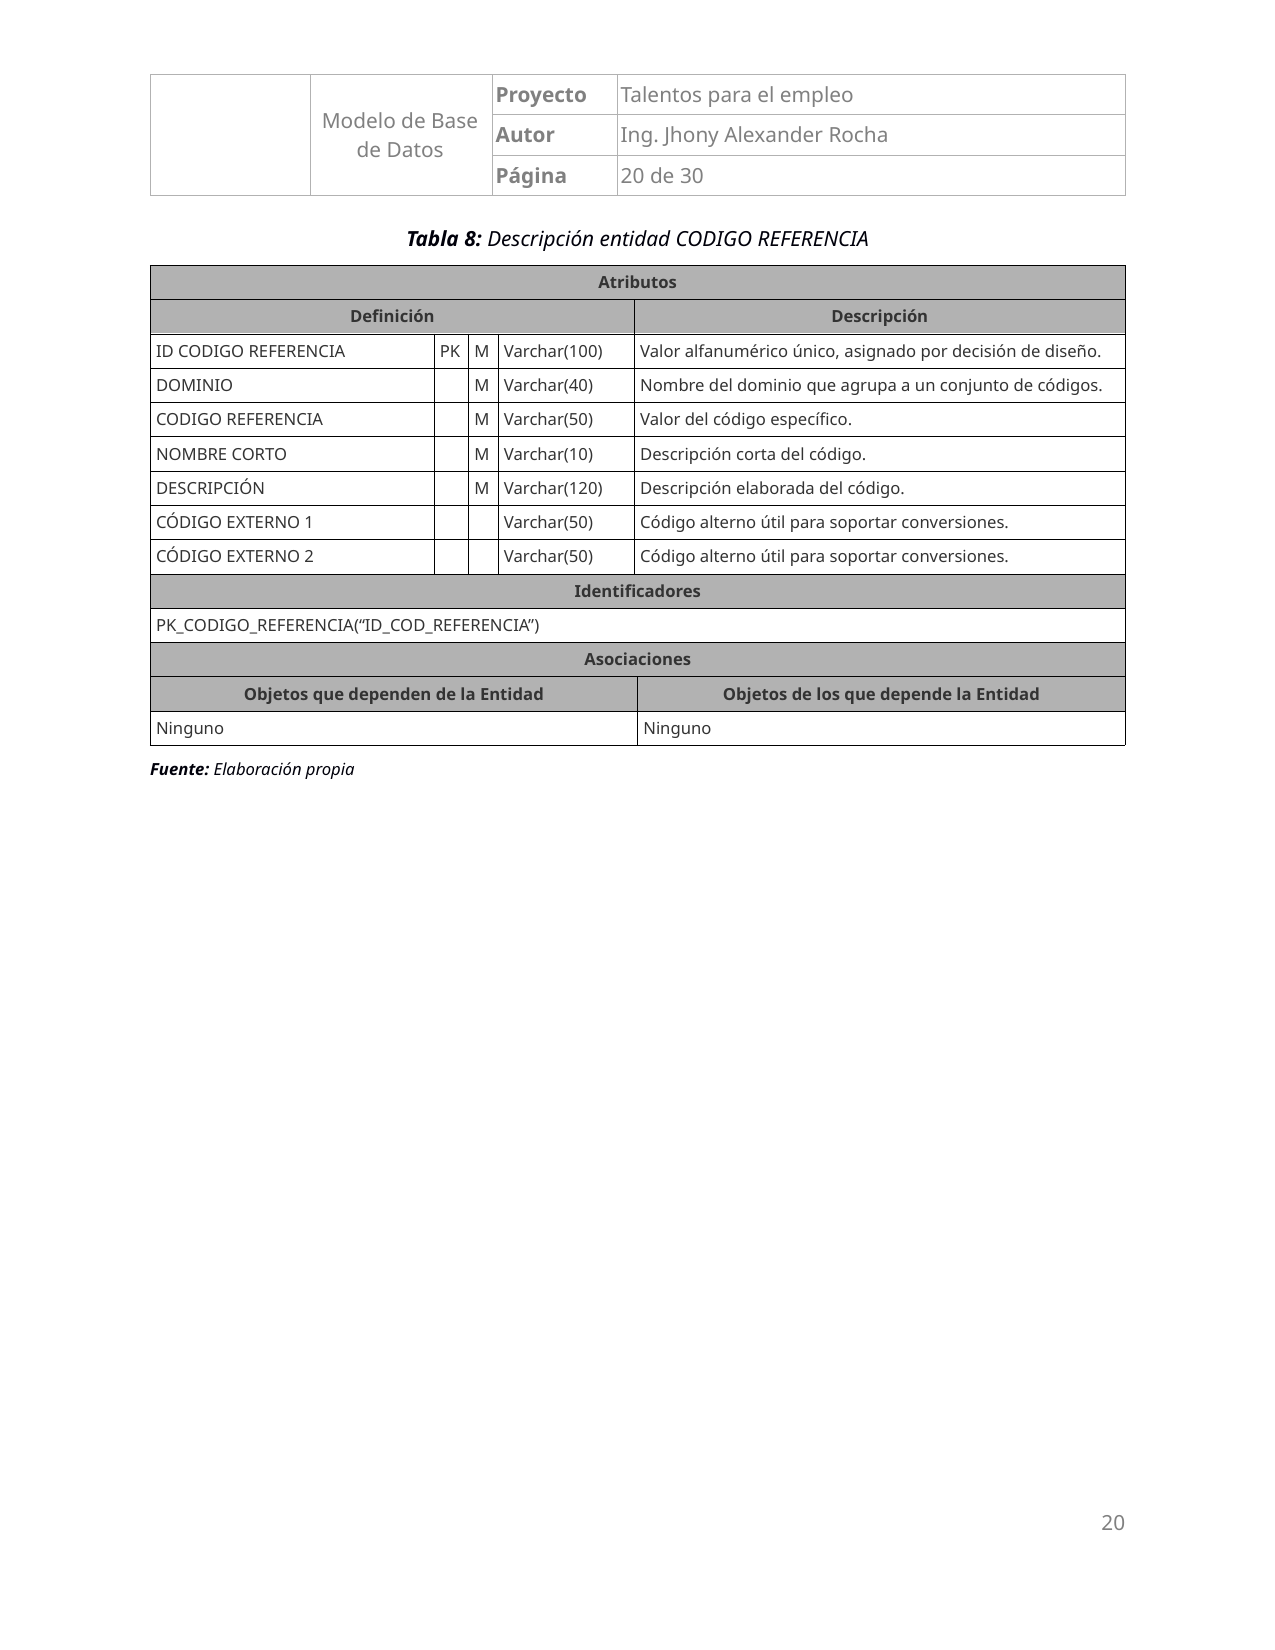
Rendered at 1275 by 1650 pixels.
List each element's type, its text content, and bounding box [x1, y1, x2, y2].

table_header Atributos [151, 266, 1125, 299]
table_cell Valor del código específico. [635, 403, 1125, 436]
table_cell [469, 540, 498, 573]
table_cell Varchar(40) [499, 369, 634, 402]
table_cell Valor alfanumérico único, asignado por decisión de diseño. [635, 335, 1125, 368]
table_cell M [469, 472, 498, 505]
table_cell Varchar(50) [499, 506, 634, 539]
table_cell CÓDIGO EXTERNO 1 [151, 506, 434, 539]
table_cell Código alterno útil para soportar conversiones. [635, 540, 1125, 573]
table_cell Varchar(120) [499, 472, 634, 505]
table_cell [435, 472, 468, 505]
table_cell [435, 540, 468, 573]
table_cell [435, 437, 468, 471]
table_cell M [469, 369, 498, 402]
table_cell DOMINIO [151, 369, 434, 402]
table_cell DESCRIPCIÓN [151, 472, 434, 505]
table_cell CÓDIGO EXTERNO 2 [151, 540, 434, 573]
table_cell Asociaciones [151, 643, 1125, 676]
table_cell [435, 369, 468, 402]
table_cell Descripción elaborada del código. [635, 472, 1125, 505]
table_cell [469, 506, 498, 539]
table_cell Definición [151, 300, 634, 333]
text Fuente: Elaboración propia [150, 757, 1125, 780]
table_cell [435, 506, 468, 539]
table_cell Varchar(10) [499, 437, 634, 471]
table_cell Varchar(50) [499, 540, 634, 573]
table_cell Nombre del dominio que agrupa a un conjunto de códigos. [635, 369, 1125, 402]
table_cell M [469, 335, 498, 368]
table_cell Ninguno [638, 712, 1125, 745]
table_cell M [469, 437, 498, 471]
table_cell PK [435, 335, 468, 368]
table_cell NOMBRE CORTO [151, 437, 434, 471]
table_cell Varchar(100) [499, 335, 634, 368]
table_cell PK_CODIGO_REFERENCIA(“ID_COD_REFERENCIA”) [151, 609, 1125, 642]
table_cell Descripción corta del código. [635, 437, 1125, 471]
table_cell [435, 403, 468, 436]
table_cell Objetos que dependen de la Entidad [151, 677, 637, 711]
table_cell Ninguno [151, 712, 637, 745]
table_cell M [469, 403, 498, 436]
table_cell Objetos de los que depende la Entidad [638, 677, 1125, 711]
table_cell CODIGO REFERENCIA [151, 403, 434, 436]
text Tabla 8: Descripción entidad CODIGO REFERENCIA [150, 224, 1125, 252]
table_cell Identificadores [151, 575, 1125, 608]
table_cell ID CODIGO REFERENCIA [151, 335, 434, 368]
table_cell Descripción [635, 300, 1125, 333]
table_cell Código alterno útil para soportar conversiones. [635, 506, 1125, 539]
table_cell Varchar(50) [499, 403, 634, 436]
